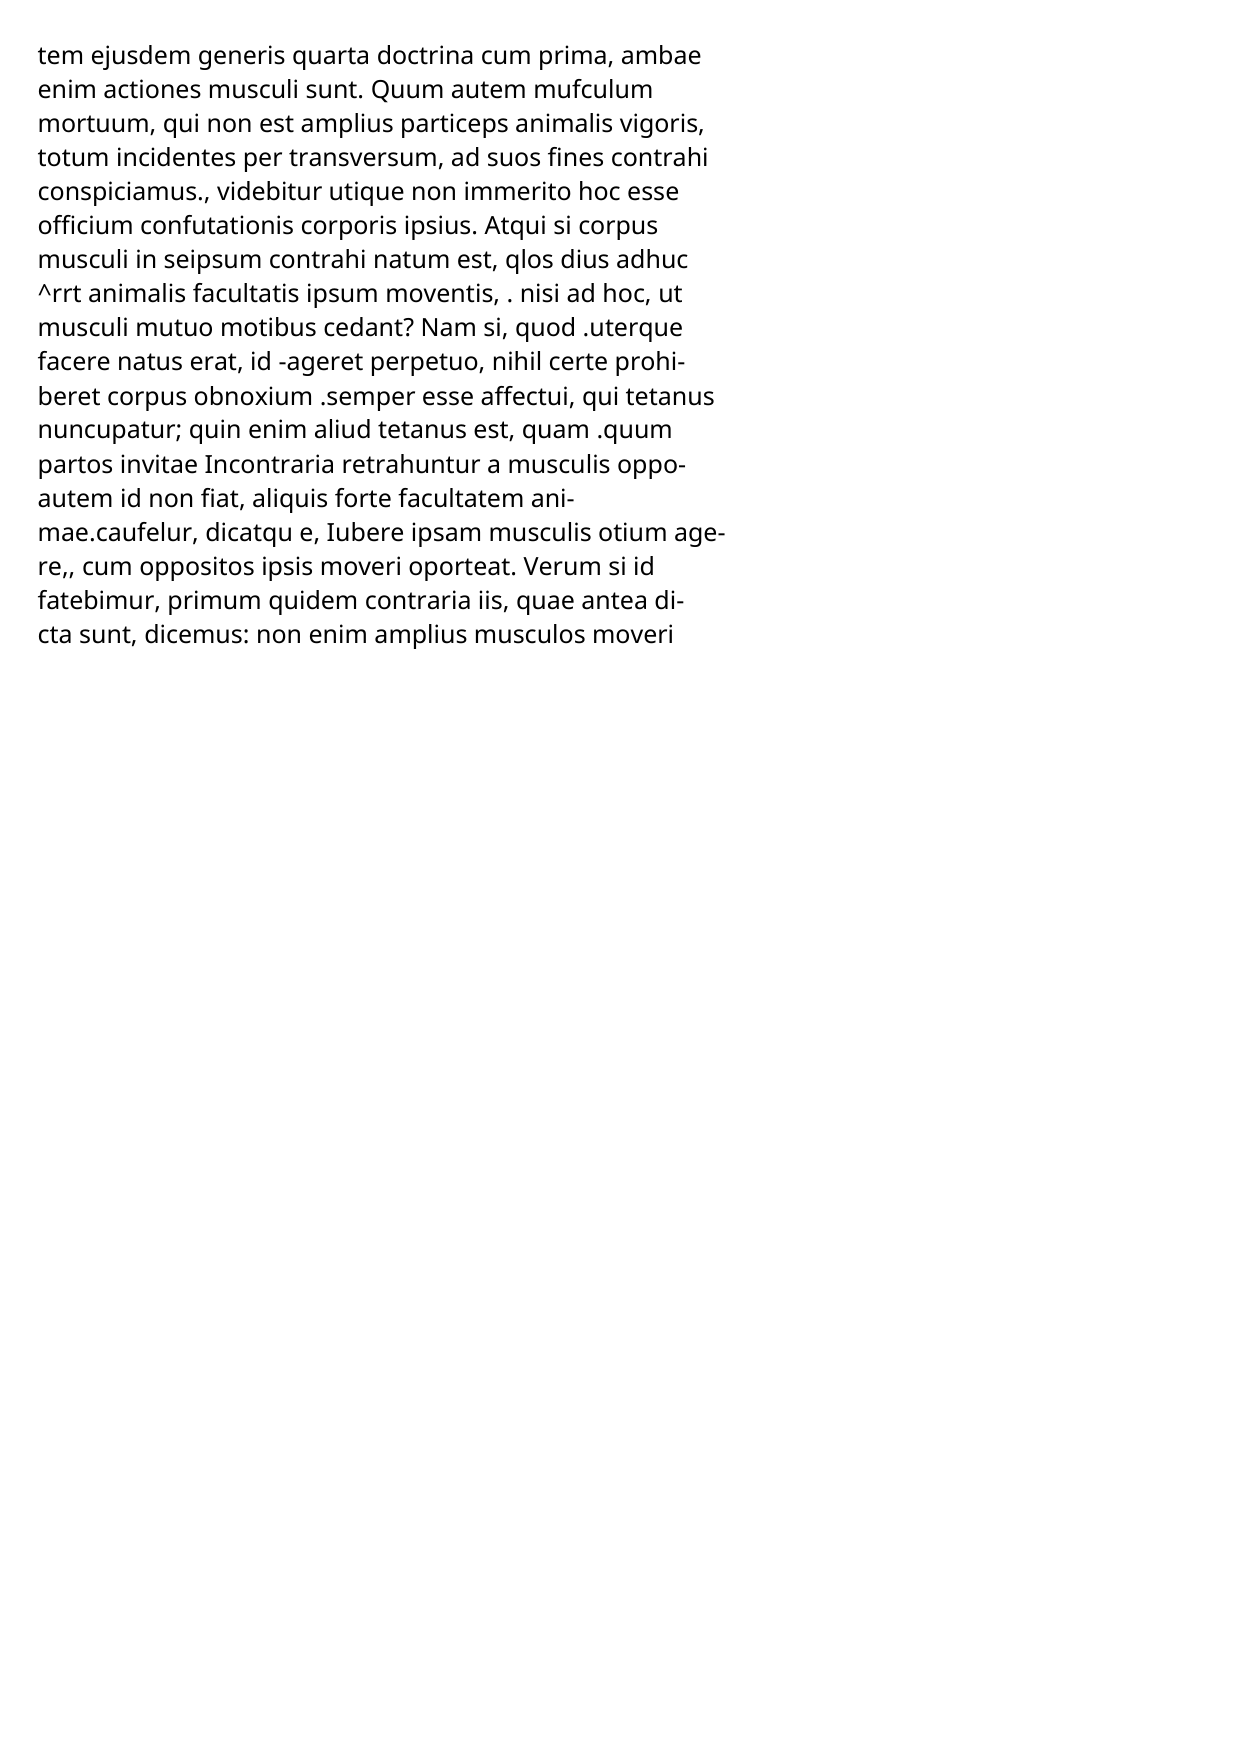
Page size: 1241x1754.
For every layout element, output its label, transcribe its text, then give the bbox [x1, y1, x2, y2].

text tem ejusdem generis quarta doctrina cum prima, ambae enim actiones musculi sunt. Quum autem mufculum mortuum, qui non est amplius particeps animalis vigoris, totum incidentes per transversum, ad suos fines contrahi conspiciamus., videbitur utique non immerito hoc esse officium confutationis corporis ipsius. Atqui si corpus musculi in seipsum contrahi natum est, qlos dius adhuc ^rrt animalis facultatis ipsum moventis, . nisi ad hoc, ut musculi mutuo motibus cedant? Nam si, quod .uterque facere natus erat, id -ageret perpetuo, nihil certe prohi- beret corpus obnoxium .semper esse affectui, qui tetanus nuncupatur; quin enim aliud tetanus est, quam .quum partos invitae Incontraria retrahuntur a musculis oppo- autem id non fiat, aliquis forte facultatem ani- mae.caufelur, dicatqu e, Iubere ipsam musculis otium age- re,, cum oppositos ipsis moveri oporteat. Verum si id fatebimur, primum quidem contraria iis, quae antea di- cta sunt, dicemus: non enim amplius musculos moveri [37, 37, 1203, 651]
